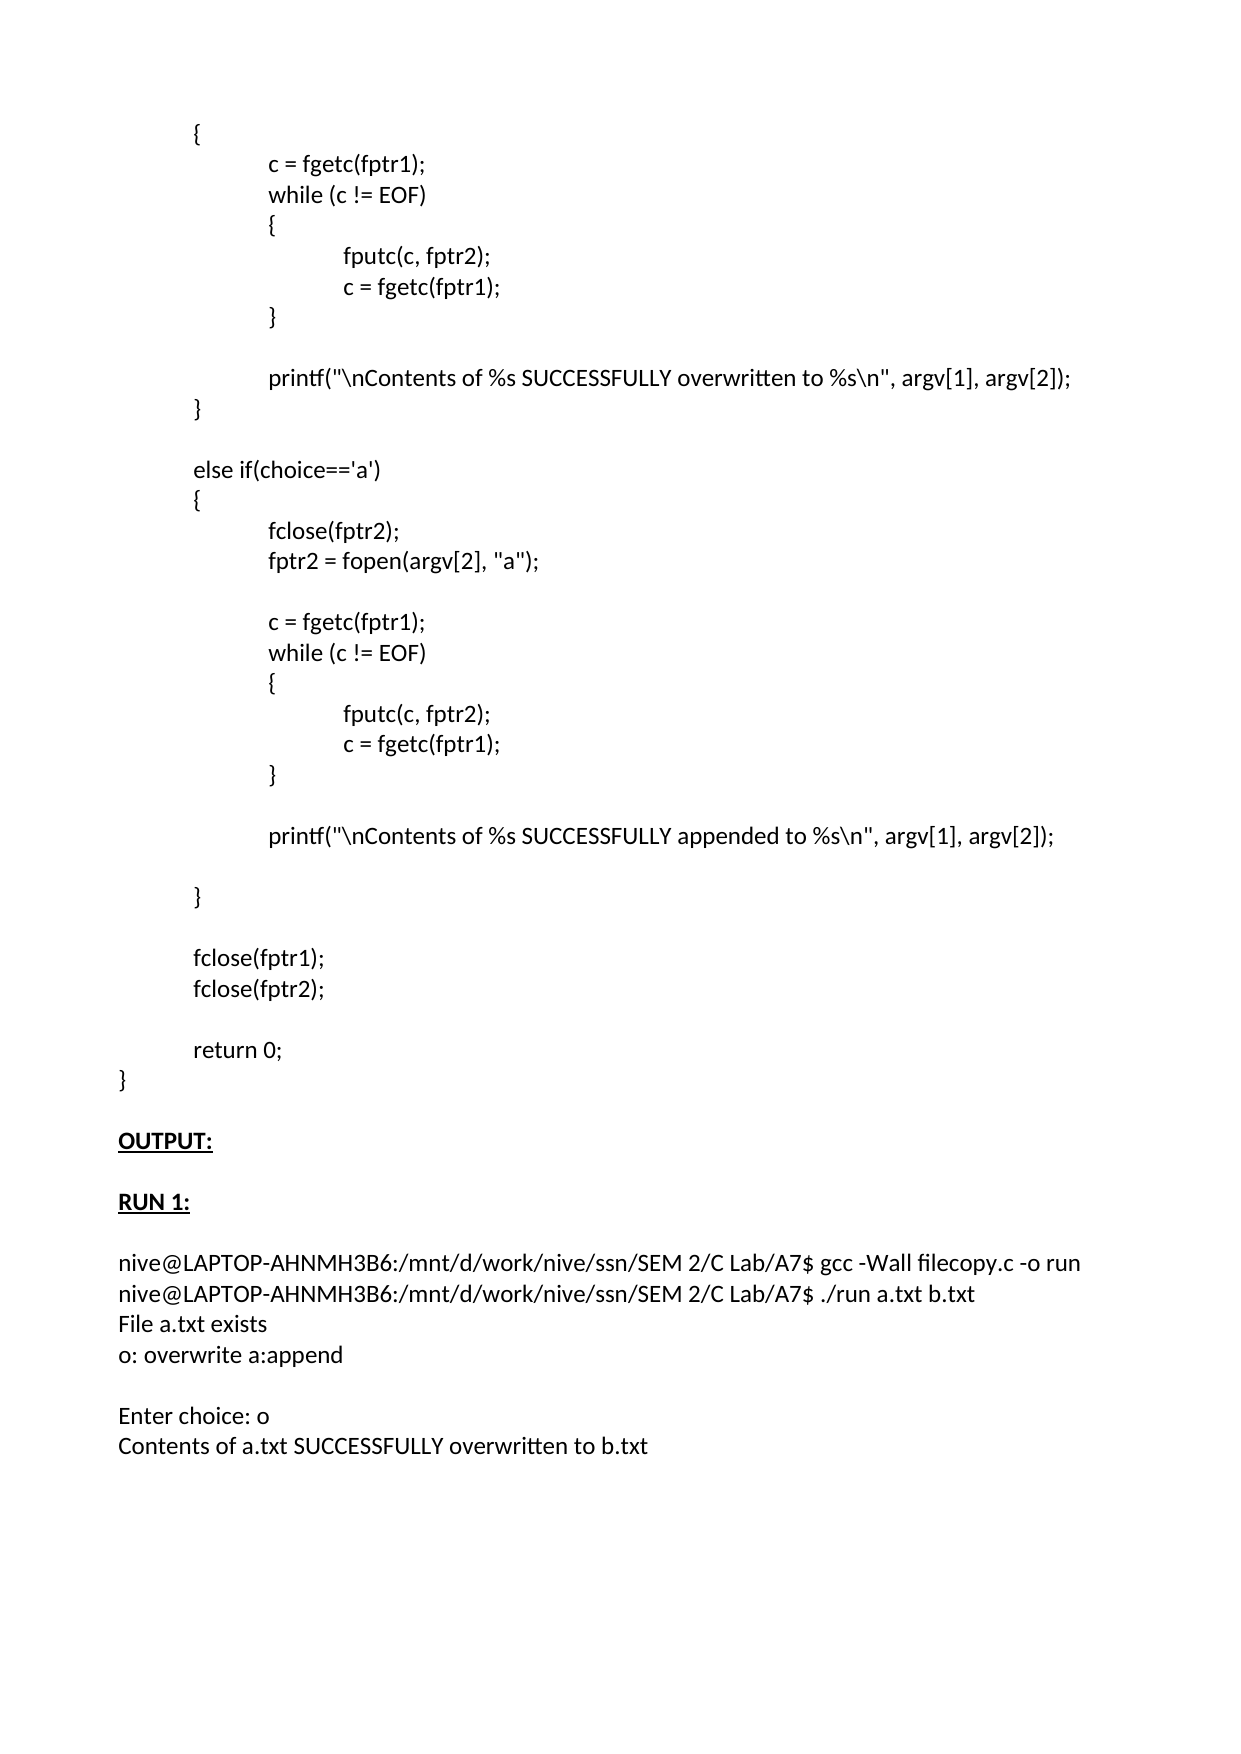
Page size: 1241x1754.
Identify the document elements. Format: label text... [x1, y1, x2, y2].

text fptr2 = fopen(argv[2], "a"); [118, 545, 1122, 576]
text { [118, 118, 1122, 149]
text fclose(fptr2); [118, 515, 1122, 545]
text } [118, 759, 1122, 789]
text while (c != EOF) [118, 179, 1122, 210]
text c = fgetc(fptr1); [118, 728, 1122, 759]
text { [118, 484, 1122, 515]
text c = fgetc(fptr1); [118, 271, 1122, 301]
text printf("\nContents of %s SUCCESSFULLY overwritten to %s\n", argv[1], argv[2]); [118, 362, 1122, 393]
text c = fgetc(fptr1); [118, 606, 1122, 637]
text fclose(fptr2); [118, 973, 1122, 1003]
text } [118, 301, 1122, 332]
text { [118, 667, 1122, 698]
text c = fgetc(fptr1); [118, 149, 1122, 179]
text nive@LAPTOP-AHNMH3B6:/mnt/d/work/nive/ssn/SEM 2/C Lab/A7$ gcc -Wall filecopy.c -o run nive@LAPTOP-AHNMH3B6:/mnt/d/work/nive/ssn/SEM 2/C Lab/A7$ ./run a.txt b.txt File a.txt exists o: overwrite a:append [118, 1247, 1122, 1369]
text while (c != EOF) [118, 637, 1122, 667]
text { [118, 210, 1122, 240]
text RUN 1: [118, 1186, 1122, 1217]
text } [118, 881, 1122, 912]
text fclose(fptr1); [118, 942, 1122, 973]
text printf("\nContents of %s SUCCESSFULLY appended to %s\n", argv[1], argv[2]); [118, 820, 1122, 851]
text Enter choice: o Contents of a.txt SUCCESSFULLY overwritten to b.txt [118, 1369, 1122, 1461]
text fputc(c, fptr2); [118, 698, 1122, 728]
text return 0; [118, 1034, 1122, 1064]
text OUTPUT: [118, 1125, 1122, 1156]
text fputc(c, fptr2); [118, 240, 1122, 271]
text } [118, 1064, 1122, 1095]
text else if(choice=='a') [118, 454, 1122, 484]
text } [118, 393, 1122, 423]
